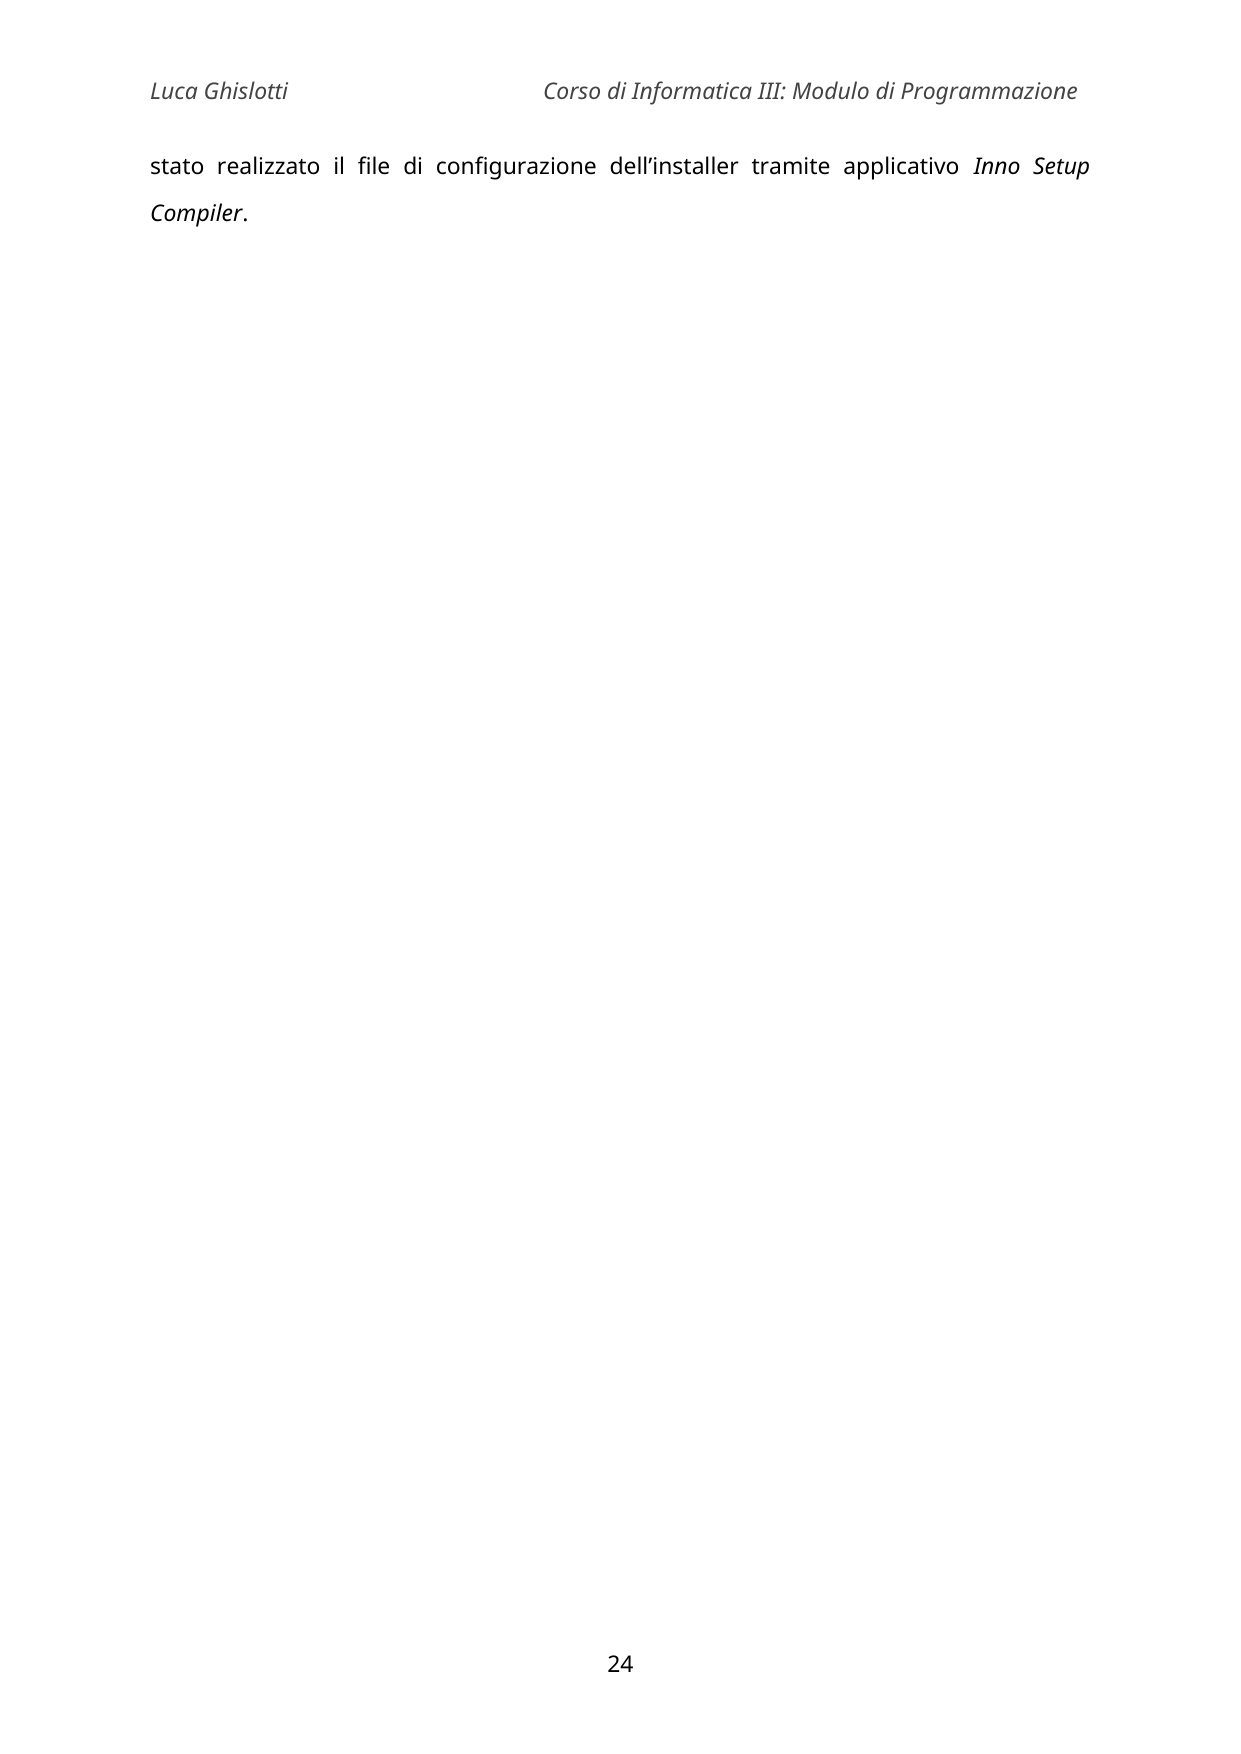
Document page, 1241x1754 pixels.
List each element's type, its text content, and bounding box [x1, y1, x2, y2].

text stato realizzato il file di configurazione dell’installer tramite applicativo Inno Setup Compiler. [150, 150, 1090, 228]
